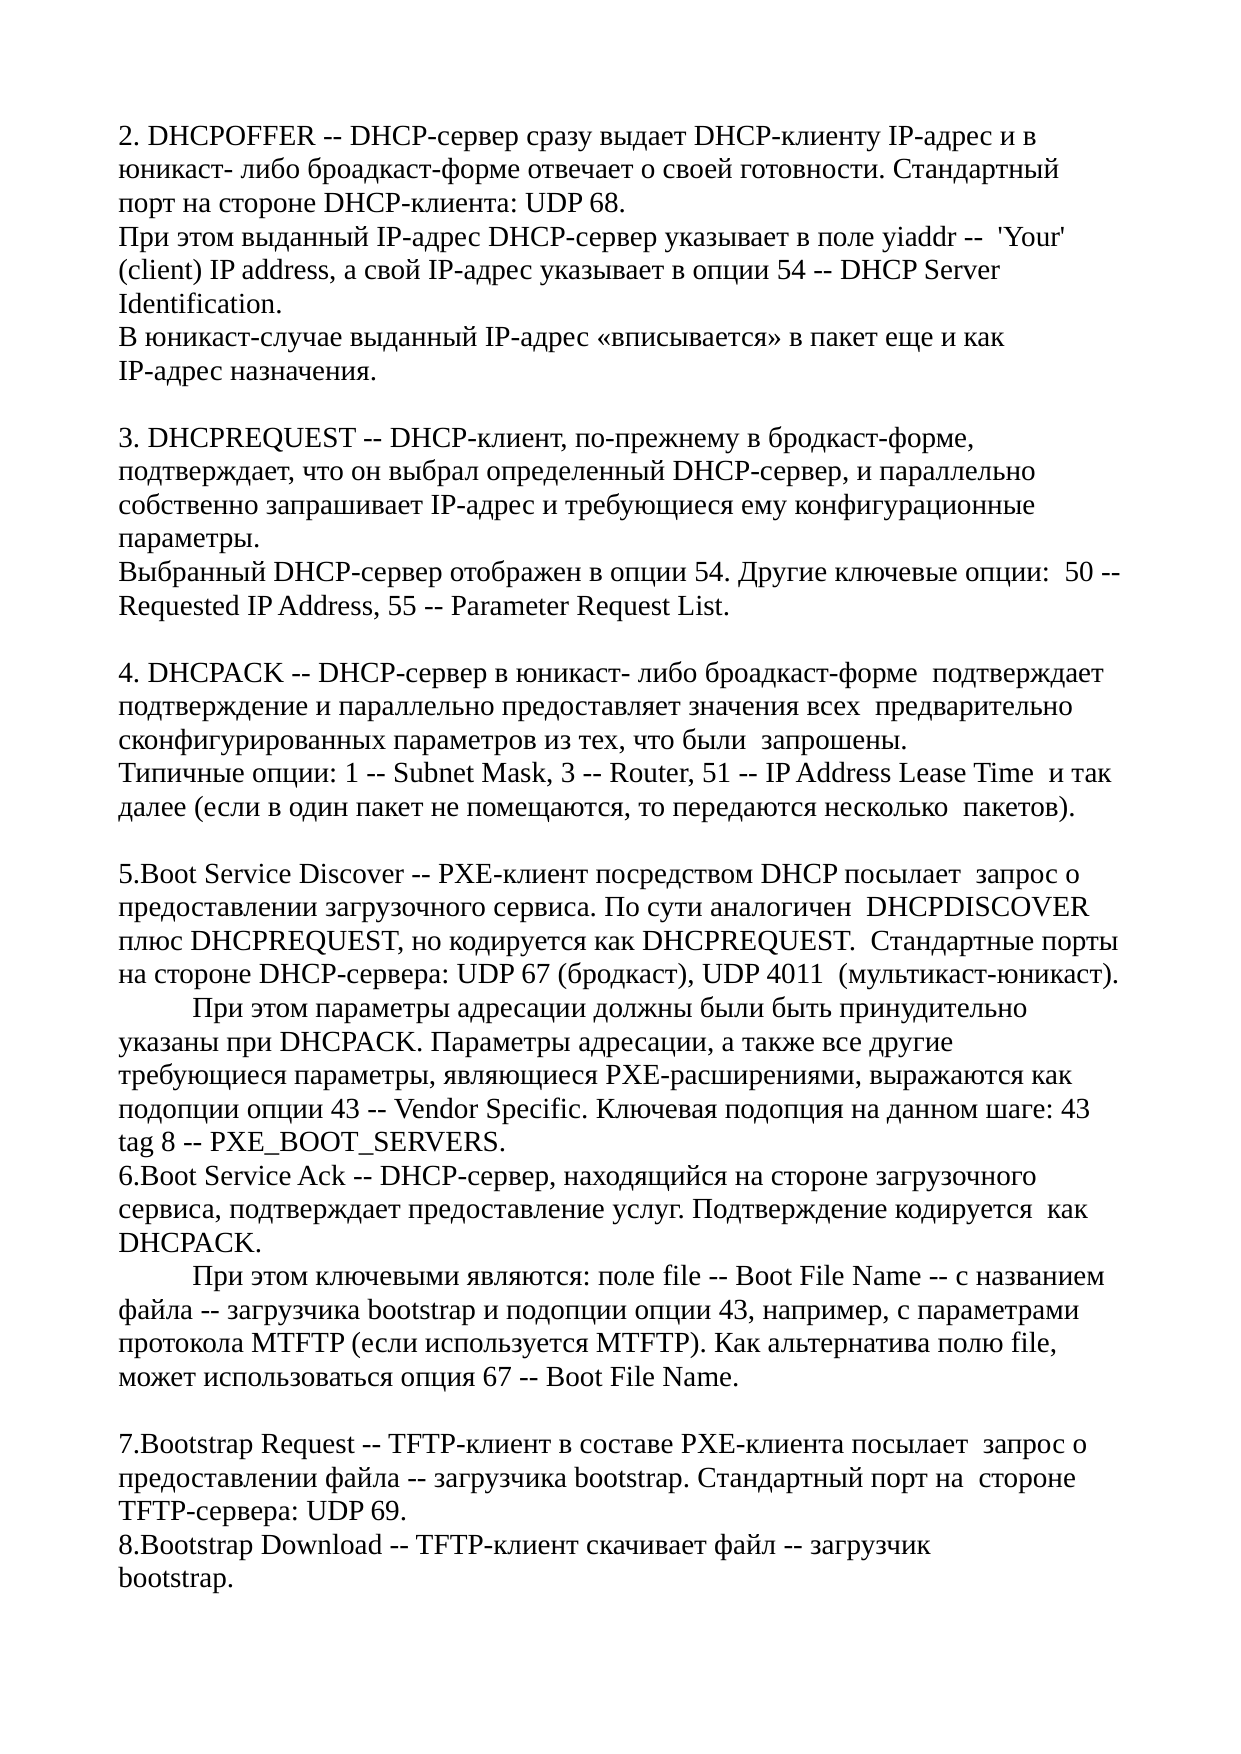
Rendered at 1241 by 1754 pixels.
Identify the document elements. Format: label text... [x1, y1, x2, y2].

text 2. DHCPOFFER -- DHCP-сервер сразу выдает DHCP-клиенту IP-адрес и в юникаст- либо броадкаст-форме отвечает о своей готовности. Стандартный порт на стороне DHCP-клиента: UDP 68. [118, 118, 1122, 219]
text При этом выданный IP-адрес DHCP-сервер указывает в поле yiaddr -- 'Your' (client) IP address, а свой IP-адрес указывает в опции 54 -- DHCP Server Identification. [118, 219, 1122, 319]
text При этом ключевыми являются: поле file -- Boot File Name -- с названием файла -- загрузчика bootstrap и подопции опции 43, например, с параметрами протокола MTFTP (если используется MTFTP). Как альтернатива полю file, может использоваться опция 67 -- Boot File Name. [118, 1258, 1122, 1393]
text 4. DHCPACK -- DHCP-сервер в юникаст- либо броадкаст-форме подтверждает подтверждение и параллельно предоставляет значения всех предварительно сконфигурированных параметров из тех, что были запрошены. [118, 655, 1122, 755]
text 8.Bootstrap Download -- TFTP-клиент скачивает файл -- загрузчик [118, 1527, 1122, 1560]
text Выбранный DHCP-сервер отображен в опции 54. Другие ключевые опции: 50 -- Requested IP Address, 55 -- Parameter Request List. [118, 554, 1122, 621]
text IP-адрес назначения. [118, 353, 1122, 386]
text В юникаст-случае выданный IP-адрес «вписывается» в пакет еще и как [118, 319, 1122, 353]
text 3. DHCPREQUEST -- DHCP-клиент, по-прежнему в бродкаст-форме, подтверждает, что он выбрал определенный DHCP-сервер, и параллельно собственно запрашивает IP-адрес и требующиеся ему конфигурационные параметры. [118, 420, 1122, 554]
text 5.Boot Service Discover -- PXE-клиент посредством DHCP посылает запрос о предоставлении загрузочного сервиса. По сути аналогичен DHCPDISCOVER плюс DHCPREQUEST, но кодируется как DHCPREQUEST. Стандартные порты на стороне DHCP-сервера: UDP 67 (бродкаст), UDP 4011 (мультикаст-юникаст). [118, 856, 1122, 990]
text bootstrap. [118, 1560, 1122, 1594]
text При этом параметры адресации должны были быть принудительно указаны при DHCPACK. Параметры адресации, а также все другие требующиеся параметры, являющиеся PXE-расширениями, выражаются как подопции опции 43 -- Vendor Specific. Ключевая подопция на данном шаге: 43 tag 8 -- PXE_BOOT_SERVERS. [118, 990, 1122, 1158]
text 7.Bootstrap Request -- TFTP-клиент в составе PXE-клиента посылает запрос о предоставлении файла -- загрузчика bootstrap. Стандартный порт на стороне TFTP-сервера: UDP 69. [118, 1426, 1122, 1527]
text Типичные опции: 1 -- Subnet Mask, 3 -- Router, 51 -- IP Address Lease Time и так далее (если в один пакет не помещаются, то передаются несколько пакетов). [118, 755, 1122, 822]
text 6.Boot Service Ack -- DHCP-сервер, находящийся на стороне загрузочного сервиса, подтверждает предоставление услуг. Подтверждение кодируется как DHCPACK. [118, 1158, 1122, 1258]
